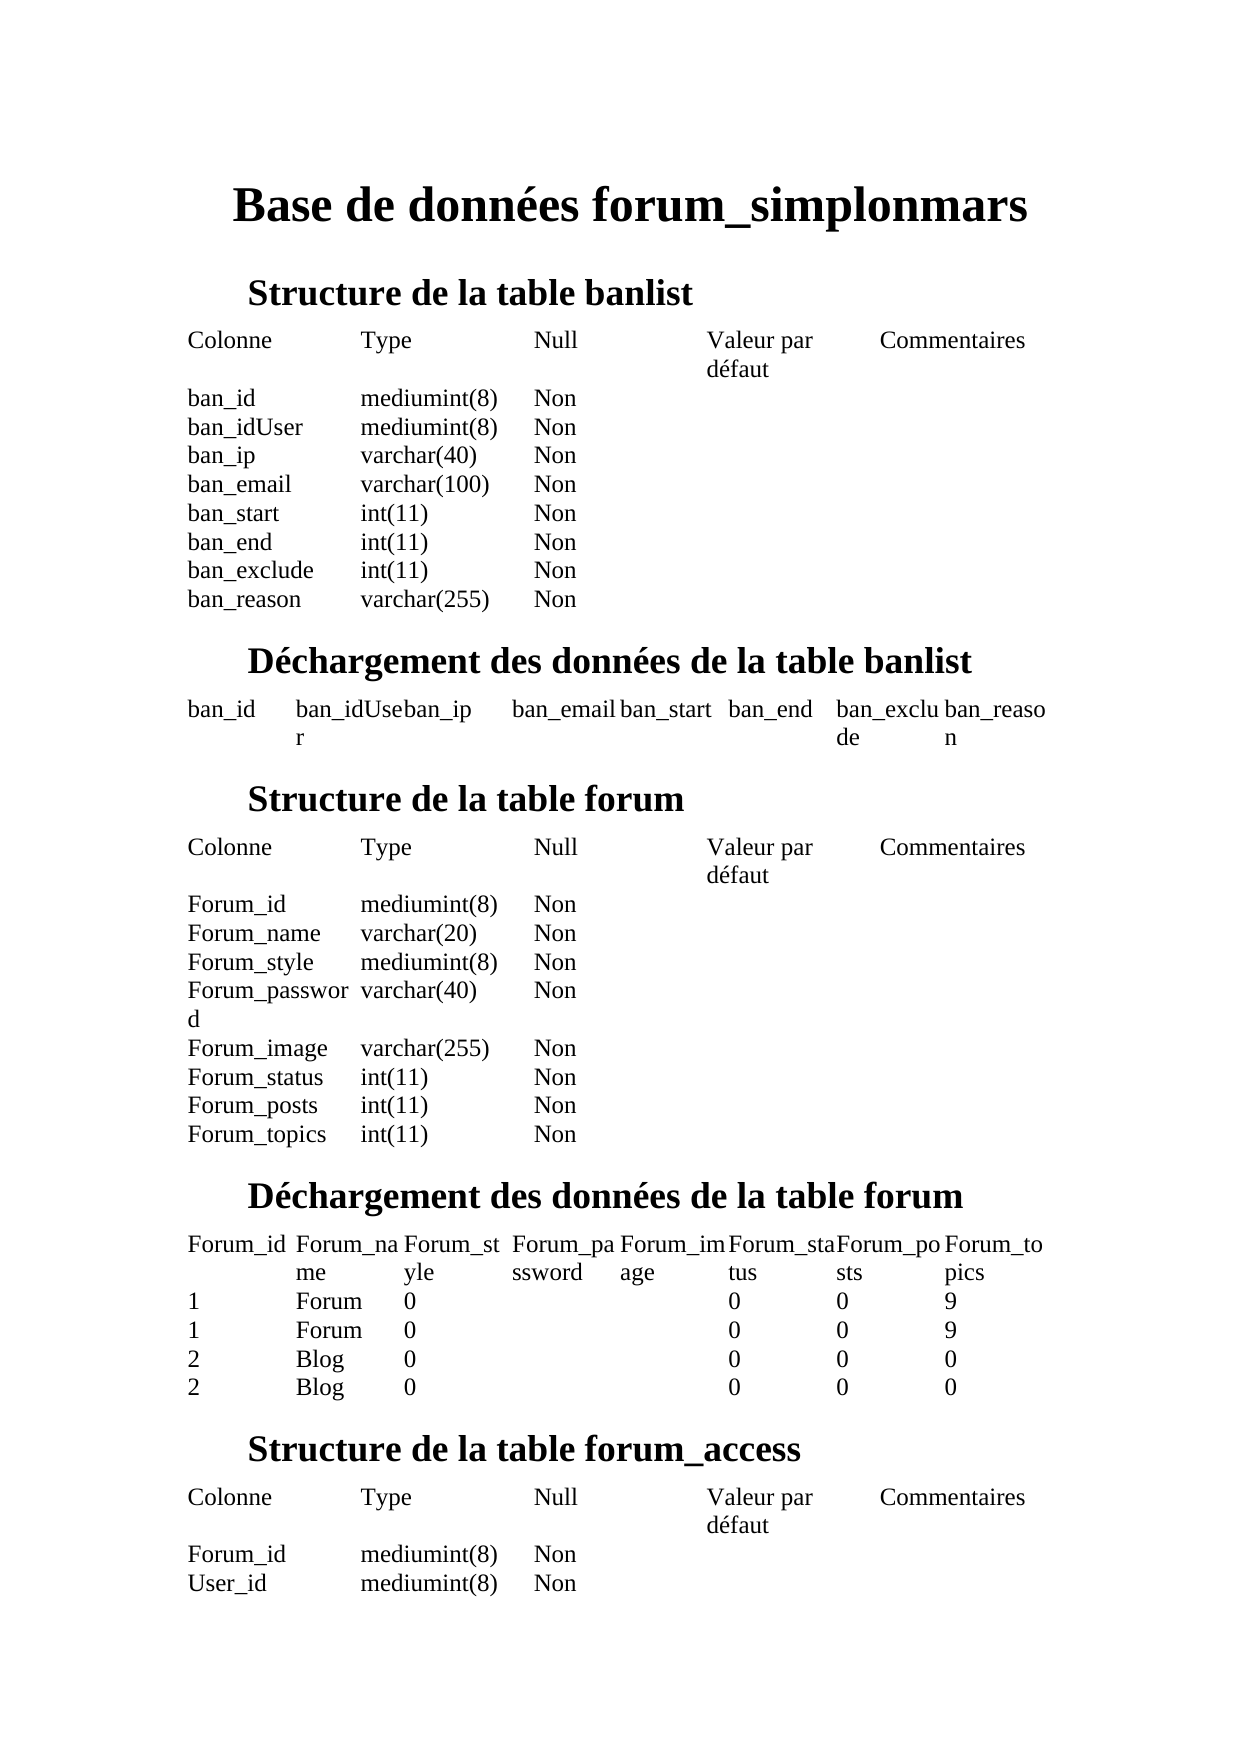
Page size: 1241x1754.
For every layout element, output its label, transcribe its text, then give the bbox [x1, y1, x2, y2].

table_header Null [534, 326, 706, 383]
table_cell 0 [404, 1373, 512, 1401]
table_cell [620, 1344, 728, 1372]
table_header Forum_password [512, 1229, 620, 1286]
table_cell ban_idUser [188, 412, 360, 441]
table_cell Forum_password [188, 976, 360, 1033]
table_cell Non [534, 976, 706, 1033]
table_cell [706, 469, 879, 498]
table_cell [706, 1091, 879, 1119]
table_cell Forum_status [188, 1062, 360, 1091]
table_header Forum_status [728, 1229, 836, 1286]
table_cell [512, 1315, 620, 1344]
table_cell 0 [404, 1286, 512, 1315]
table_cell Non [534, 1033, 706, 1062]
table_cell varchar(40) [360, 976, 533, 1033]
table_cell [706, 1119, 879, 1148]
table_cell [706, 1539, 879, 1568]
table_cell [706, 976, 879, 1033]
table_cell Non [534, 1091, 706, 1119]
table_header Colonne [188, 326, 360, 383]
table_cell [706, 1033, 879, 1062]
table_cell [880, 556, 1053, 584]
table_cell ban_exclude [188, 556, 360, 584]
table_header ban_end [728, 694, 836, 751]
table_cell [706, 1568, 879, 1597]
table_cell varchar(40) [360, 441, 533, 469]
table_cell Forum [296, 1286, 404, 1315]
table_header ban_reason [944, 694, 1053, 751]
table_cell mediumint(8) [360, 1568, 533, 1597]
subtitle Base de données forum_simplonmars [187, 175, 1053, 232]
table_cell Non [534, 1119, 706, 1148]
table_cell Blog [296, 1344, 404, 1372]
table_cell Non [534, 556, 706, 584]
table_cell mediumint(8) [360, 383, 533, 412]
table_cell [706, 918, 879, 947]
table_cell Non [534, 918, 706, 947]
table_cell mediumint(8) [360, 889, 533, 918]
table_cell Non [534, 1568, 706, 1597]
table_cell 0 [728, 1315, 836, 1344]
table_cell [880, 1539, 1053, 1568]
table_cell [706, 383, 879, 412]
table_cell [620, 1315, 728, 1344]
table_cell 9 [944, 1286, 1053, 1315]
table_cell [880, 947, 1053, 976]
table_header Forum_topics [944, 1229, 1053, 1286]
table_cell [880, 1568, 1053, 1597]
subtitle Structure de la table banlist [187, 270, 1053, 313]
table_header Type [360, 326, 533, 383]
table_cell [880, 1033, 1053, 1062]
table_header Commentaires [880, 1482, 1053, 1539]
table_cell ban_end [188, 527, 360, 556]
table_header Commentaires [880, 326, 1053, 383]
table_cell [880, 527, 1053, 556]
table_header Forum_posts [836, 1229, 944, 1286]
table_header Valeur par défaut [706, 1482, 879, 1539]
table_cell User_id [188, 1568, 360, 1597]
table_cell varchar(100) [360, 469, 533, 498]
table_cell mediumint(8) [360, 947, 533, 976]
table_cell 1 [188, 1286, 296, 1315]
table_cell 0 [944, 1373, 1053, 1401]
table_cell [512, 1286, 620, 1315]
table_header Null [534, 832, 706, 889]
table_cell Non [534, 1539, 706, 1568]
table_header Valeur par défaut [706, 326, 879, 383]
subtitle Déchargement des données de la table banlist [187, 638, 1053, 681]
table_cell [512, 1373, 620, 1401]
table_cell 0 [404, 1344, 512, 1372]
table_cell int(11) [360, 527, 533, 556]
table_cell [880, 1119, 1053, 1148]
table_header Forum_image [620, 1229, 728, 1286]
table_cell [880, 918, 1053, 947]
table_cell Non [534, 527, 706, 556]
table_header ban_idUser [296, 694, 404, 751]
table_cell 2 [188, 1344, 296, 1372]
table_cell Forum [296, 1315, 404, 1344]
table_cell Forum_id [188, 1539, 360, 1568]
table_cell Forum_topics [188, 1119, 360, 1148]
table_cell 0 [836, 1373, 944, 1401]
table_cell [880, 441, 1053, 469]
table_cell mediumint(8) [360, 412, 533, 441]
table_cell Non [534, 469, 706, 498]
table_cell Non [534, 1062, 706, 1091]
table_cell [880, 1062, 1053, 1091]
table_header Forum_id [188, 1229, 296, 1286]
table_cell Forum_id [188, 889, 360, 918]
table_cell varchar(255) [360, 584, 533, 613]
table_cell [620, 1373, 728, 1401]
table_cell Non [534, 441, 706, 469]
table_cell 1 [188, 1315, 296, 1344]
table_cell Forum_name [188, 918, 360, 947]
table_header ban_email [512, 694, 620, 751]
table_cell Forum_style [188, 947, 360, 976]
table_cell 0 [836, 1286, 944, 1315]
table_cell Non [534, 412, 706, 441]
table_cell [706, 1062, 879, 1091]
subtitle Déchargement des données de la table forum [187, 1173, 1053, 1216]
table_cell 0 [944, 1344, 1053, 1372]
table_cell int(11) [360, 498, 533, 527]
table_cell ban_email [188, 469, 360, 498]
table_cell [880, 469, 1053, 498]
table_header ban_start [620, 694, 728, 751]
table_header Type [360, 1482, 533, 1539]
table_header ban_exclude [836, 694, 944, 751]
table_header ban_ip [404, 694, 512, 751]
table_cell [880, 1091, 1053, 1119]
table_cell [880, 383, 1053, 412]
table_cell 0 [836, 1344, 944, 1372]
table_cell [706, 584, 879, 613]
table_header Colonne [188, 1482, 360, 1539]
table_cell int(11) [360, 1062, 533, 1091]
table_cell [512, 1344, 620, 1372]
table_cell ban_id [188, 383, 360, 412]
table_cell varchar(20) [360, 918, 533, 947]
table_header Null [534, 1482, 706, 1539]
table_cell [880, 976, 1053, 1033]
table_cell Non [534, 498, 706, 527]
table_cell [880, 498, 1053, 527]
table_cell Forum_image [188, 1033, 360, 1062]
table_cell 0 [836, 1315, 944, 1344]
table_cell int(11) [360, 1119, 533, 1148]
table_header Valeur par défaut [706, 832, 879, 889]
table_cell Blog [296, 1373, 404, 1401]
table_cell 2 [188, 1373, 296, 1401]
table_cell [620, 1286, 728, 1315]
table_cell [706, 441, 879, 469]
table_cell ban_ip [188, 441, 360, 469]
table_cell Non [534, 383, 706, 412]
table_cell [706, 889, 879, 918]
table_cell 9 [944, 1315, 1053, 1344]
subtitle Structure de la table forum [187, 776, 1053, 819]
table_header Type [360, 832, 533, 889]
table_cell mediumint(8) [360, 1539, 533, 1568]
table_cell [706, 498, 879, 527]
table_cell Non [534, 584, 706, 613]
table_cell 0 [728, 1344, 836, 1372]
table_cell Non [534, 947, 706, 976]
table_cell Non [534, 889, 706, 918]
table_header Forum_name [296, 1229, 404, 1286]
table_cell varchar(255) [360, 1033, 533, 1062]
table_cell [706, 947, 879, 976]
table_header Commentaires [880, 832, 1053, 889]
table_cell [880, 412, 1053, 441]
table_cell int(11) [360, 556, 533, 584]
table_cell [706, 527, 879, 556]
subtitle Structure de la table forum_access [187, 1426, 1053, 1469]
table_cell ban_start [188, 498, 360, 527]
table_cell 0 [728, 1286, 836, 1315]
table_header Colonne [188, 832, 360, 889]
table_header ban_id [188, 694, 296, 751]
table_header Forum_style [404, 1229, 512, 1286]
table_cell [706, 412, 879, 441]
table_cell 0 [404, 1315, 512, 1344]
table_cell [880, 889, 1053, 918]
table_cell [706, 556, 879, 584]
table_cell Forum_posts [188, 1091, 360, 1119]
table_cell 0 [728, 1373, 836, 1401]
table_cell [880, 584, 1053, 613]
table_cell int(11) [360, 1091, 533, 1119]
table_cell ban_reason [188, 584, 360, 613]
